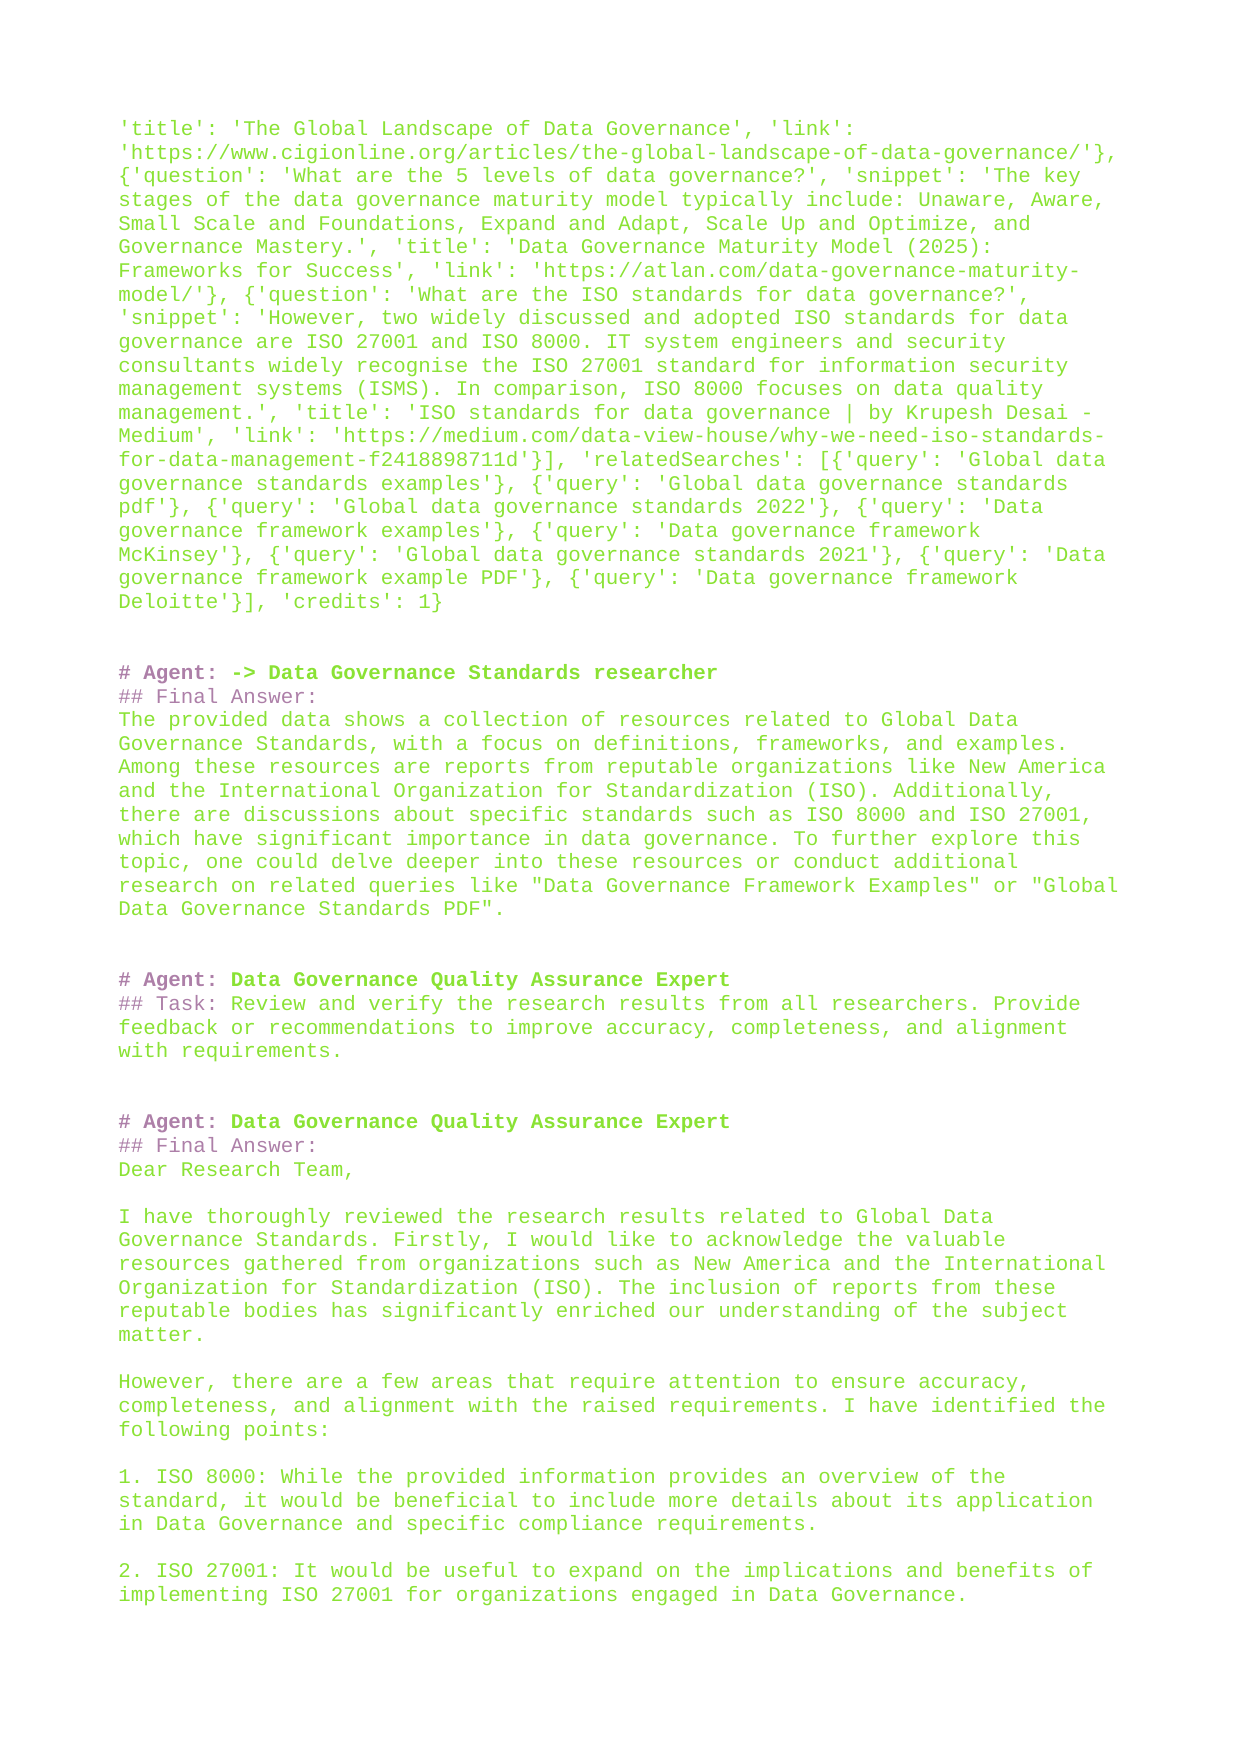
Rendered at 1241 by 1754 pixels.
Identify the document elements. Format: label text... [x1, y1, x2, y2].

text The provided data shows a collection of resources related to Global Data Governance Standards, with a focus on definitions, frameworks, and examples. Among these resources are reports from reputable organizations like New America and the International Organization for Standardization (ISO). Additionally, there are discussions about specific standards such as ISO 8000 and ISO 27001, which have significant importance in data governance. To further explore this topic, one could delve deeper into these resources or conduct additional research on related queries like "Data Governance Framework Examples" or "Global Data Governance Standards PDF". [118, 709, 1122, 922]
text # Agent: Data Governance Quality Assurance Expert [118, 969, 1122, 993]
text Dear Research Team, [118, 1158, 1122, 1182]
text # Agent: Data Governance Quality Assurance Expert [118, 1111, 1122, 1135]
text I have thoroughly reviewed the research results related to Global Data Governance Standards. Firstly, I would like to acknowledge the valuable resources gathered from organizations such as New America and the International Organization for Standardization (ISO). The inclusion of reports from these reputable bodies has significantly enriched our understanding of the subject matter. [118, 1206, 1122, 1348]
text ## Final Answer: [118, 1135, 1122, 1158]
text ## Task: Review and verify the research results from all researchers. Provide feedback or recommendations to improve accuracy, completeness, and alignment with requirements. [118, 993, 1122, 1064]
text However, there are a few areas that require attention to ensure accuracy, completeness, and alignment with the raised requirements. I have identified the following points: [118, 1371, 1122, 1442]
text 'title': 'The Global Landscape of Data Governance', 'link': 'https://www.cigionline.org/articles/the-global-landscape-of-data-governance/'}, {'question': 'What are the 5 levels of data governance?', 'snippet': 'The key stages of the data governance maturity model typically include: Unaware, Aware, Small Scale and Foundations, Expand and Adapt, Scale Up and Optimize, and Governance Mastery.', 'title': 'Data Governance Maturity Model (2025): Frameworks for Success', 'link': 'https://atlan.com/data-governance-maturity-model/'}, {'question': 'What are the ISO standards for data governance?', 'snippet': 'However, two widely discussed and adopted ISO standards for data governance are ISO 27001 and ISO 8000. IT system engineers and security consultants widely recognise the ISO 27001 standard for information security management systems (ISMS). In comparison, ISO 8000 focuses on data quality management.', 'title': 'ISO standards for data governance | by Krupesh Desai - Medium', 'link': 'https://medium.com/data-view-house/why-we-need-iso-standards-for-data-management-f2418898711d'}], 'relatedSearches': [{'query': 'Global data governance standards examples'}, {'query': 'Global data governance standards pdf'}, {'query': 'Global data governance standards 2022'}, {'query': 'Data governance framework examples'}, {'query': 'Data governance framework McKinsey'}, {'query': 'Global data governance standards 2021'}, {'query': 'Data governance framework example PDF'}, {'query': 'Data governance framework Deloitte'}], 'credits': 1} [118, 118, 1122, 615]
text 1. ISO 8000: While the provided information provides an overview of the standard, it would be beneficial to include more details about its application in Data Governance and specific compliance requirements. [118, 1466, 1122, 1537]
text 2. ISO 27001: It would be useful to expand on the implications and benefits of implementing ISO 27001 for organizations engaged in Data Governance. [118, 1561, 1122, 1608]
text # Agent: -> Data Governance Standards researcher [118, 662, 1122, 686]
text ## Final Answer: [118, 686, 1122, 709]
